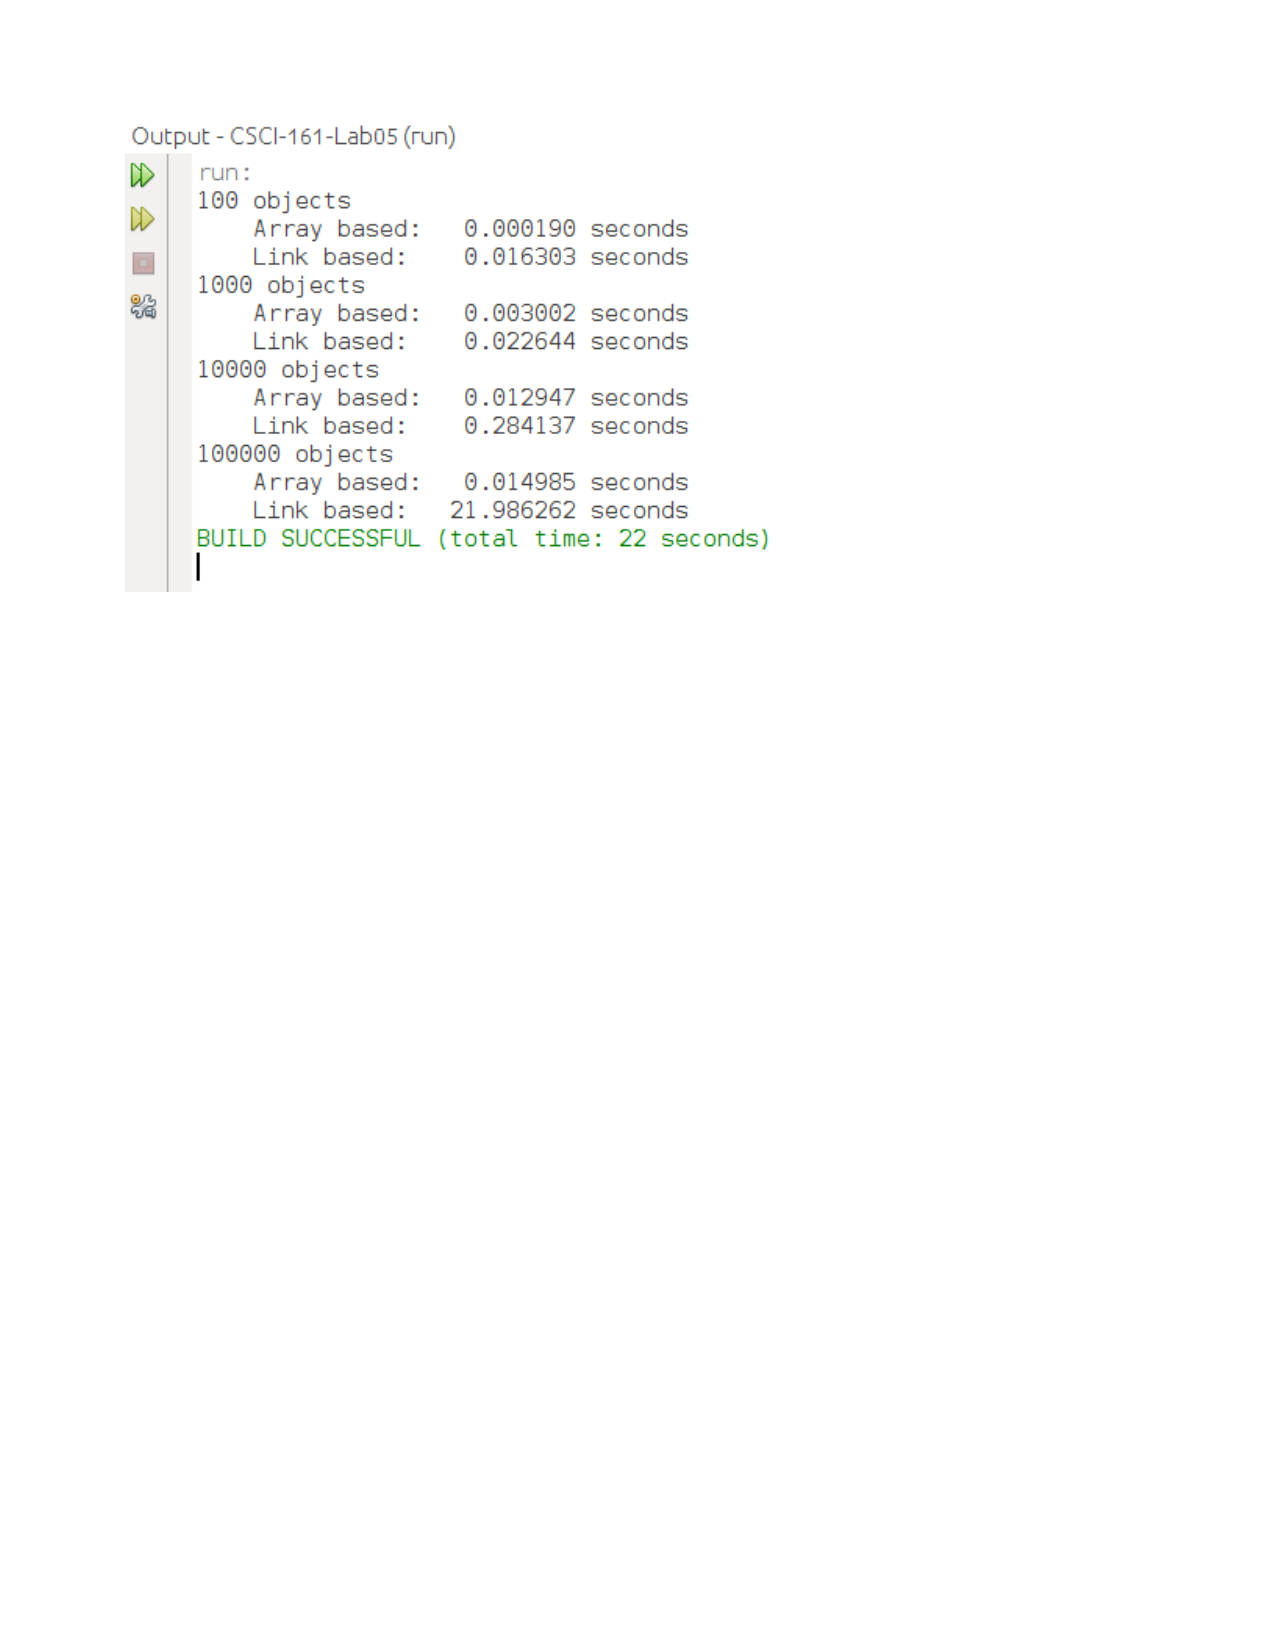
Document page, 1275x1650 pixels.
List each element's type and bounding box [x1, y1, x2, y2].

picture [125, 118, 872, 592]
